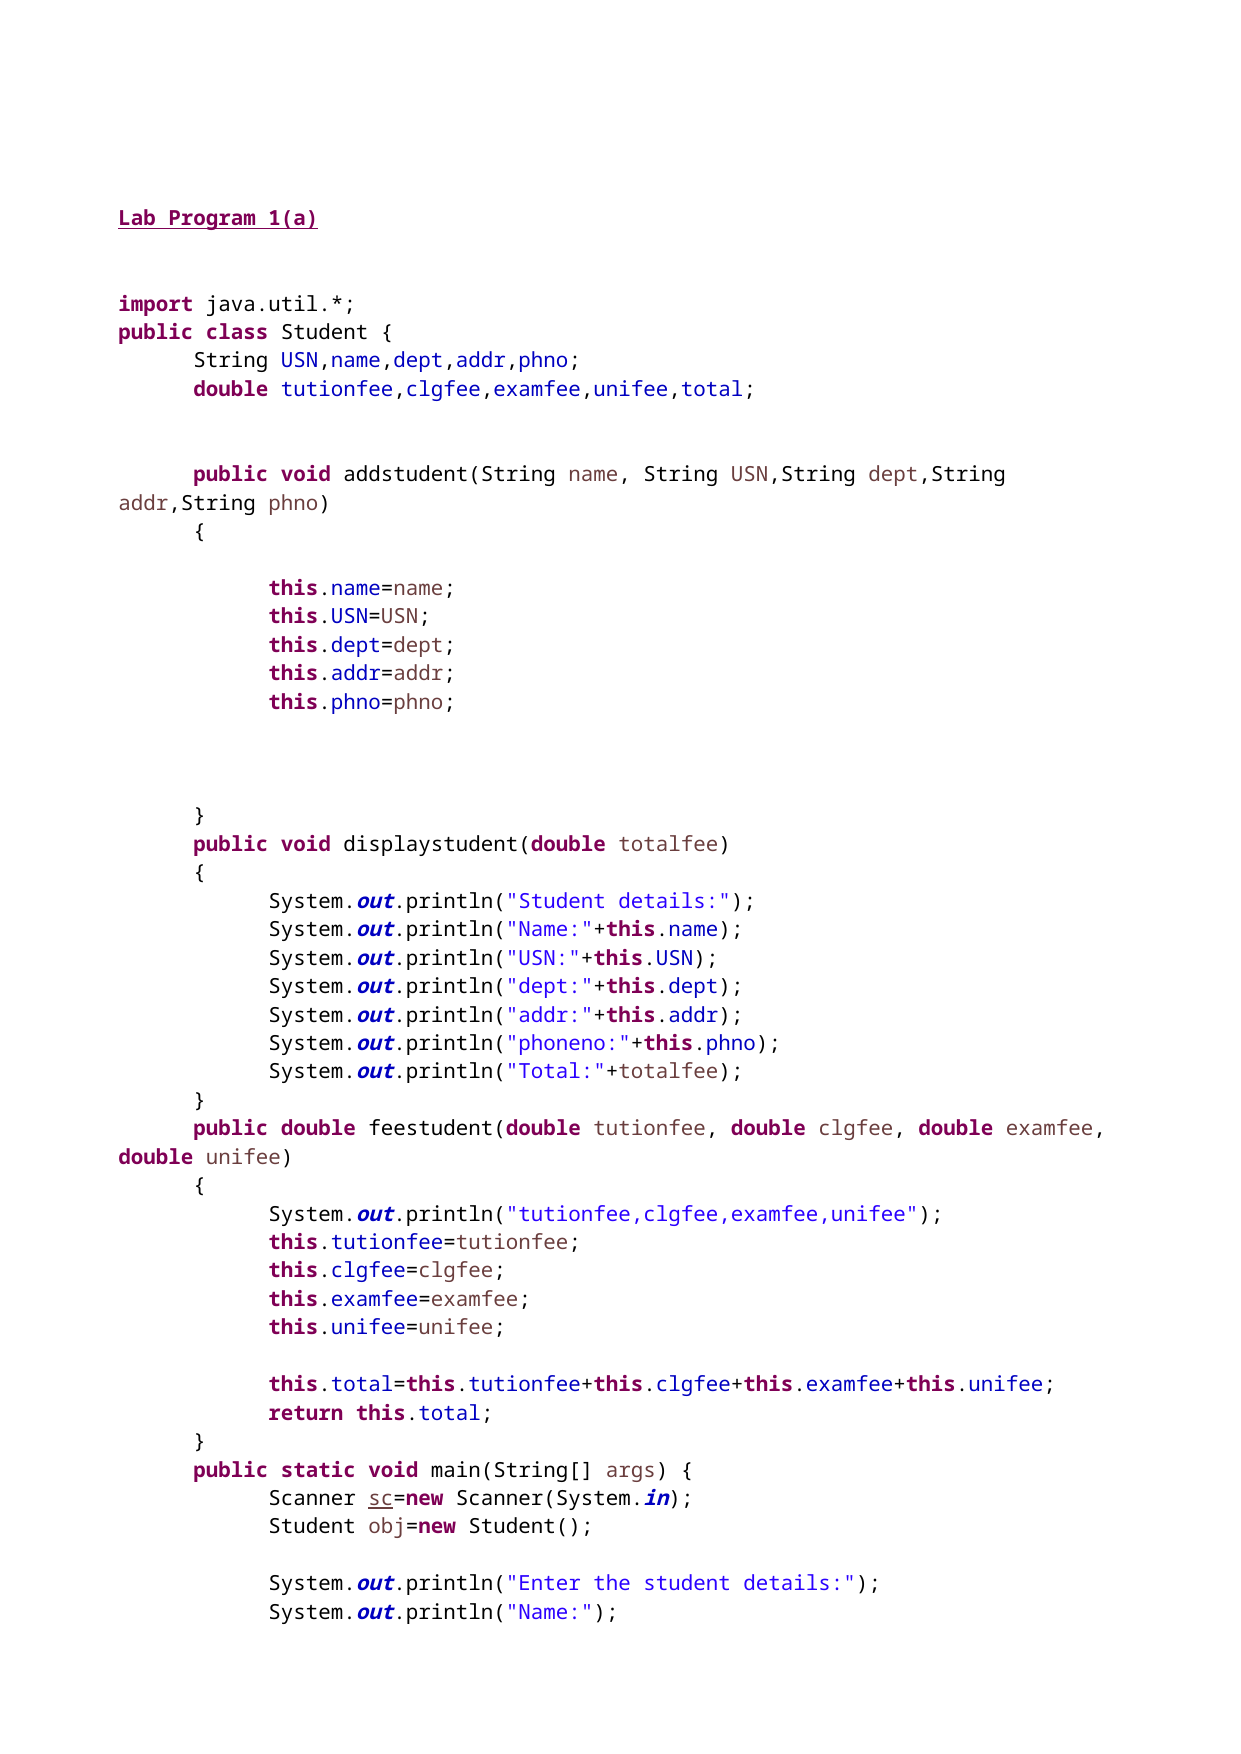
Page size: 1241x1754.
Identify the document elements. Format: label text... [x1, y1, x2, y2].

text System.out.println("Name:"); [118, 1597, 1122, 1625]
text System.out.println("Enter the student details:"); [118, 1568, 1122, 1597]
text System.out.println("phoneno:"+this.phno); [118, 1028, 1122, 1057]
text } [118, 1085, 1122, 1113]
text { [118, 516, 1122, 545]
text Student obj=new Student(); [118, 1512, 1122, 1540]
text System.out.println("dept:"+this.dept); [118, 971, 1122, 1000]
text import java.util.*; [118, 289, 1122, 317]
text this.phno=phno; [118, 687, 1122, 715]
text return this.total; [118, 1398, 1122, 1426]
text System.out.println("tutionfee,clgfee,examfee,unifee"); [118, 1199, 1122, 1227]
text Lab Program 1(a) [118, 203, 1122, 232]
text double tutionfee,clgfee,examfee,unifee,total; [118, 374, 1122, 402]
text this.examfee=examfee; [118, 1284, 1122, 1312]
text { [118, 1170, 1122, 1199]
text System.out.println("Student details:"); [118, 886, 1122, 914]
text public class Student { [118, 317, 1122, 346]
text this.unifee=unifee; [118, 1312, 1122, 1341]
text this.clgfee=clgfee; [118, 1256, 1122, 1284]
text System.out.println("addr:"+this.addr); [118, 1000, 1122, 1028]
text { [118, 857, 1122, 886]
text System.out.println("USN:"+this.USN); [118, 943, 1122, 971]
text } [118, 1426, 1122, 1455]
text this.addr=addr; [118, 658, 1122, 687]
text this.total=this.tutionfee+this.clgfee+this.examfee+this.unifee; [118, 1369, 1122, 1398]
text public double feestudent(double tutionfee, double clgfee, double examfee, double unifee) [118, 1113, 1122, 1170]
text System.out.println("Name:"+this.name); [118, 914, 1122, 943]
text this.USN=USN; [118, 602, 1122, 630]
text public void addstudent(String name, String USN,String dept,String addr,String phno) [118, 459, 1122, 516]
text this.dept=dept; [118, 630, 1122, 658]
text Scanner sc=new Scanner(System.in); [118, 1483, 1122, 1512]
text String USN,name,dept,addr,phno; [118, 346, 1122, 374]
text this.name=name; [118, 573, 1122, 602]
text public static void main(String[] args) { [118, 1455, 1122, 1483]
text System.out.println("Total:"+totalfee); [118, 1057, 1122, 1085]
text this.tutionfee=tutionfee; [118, 1227, 1122, 1256]
text public void displaystudent(double totalfee) [118, 829, 1122, 857]
text } [118, 801, 1122, 829]
